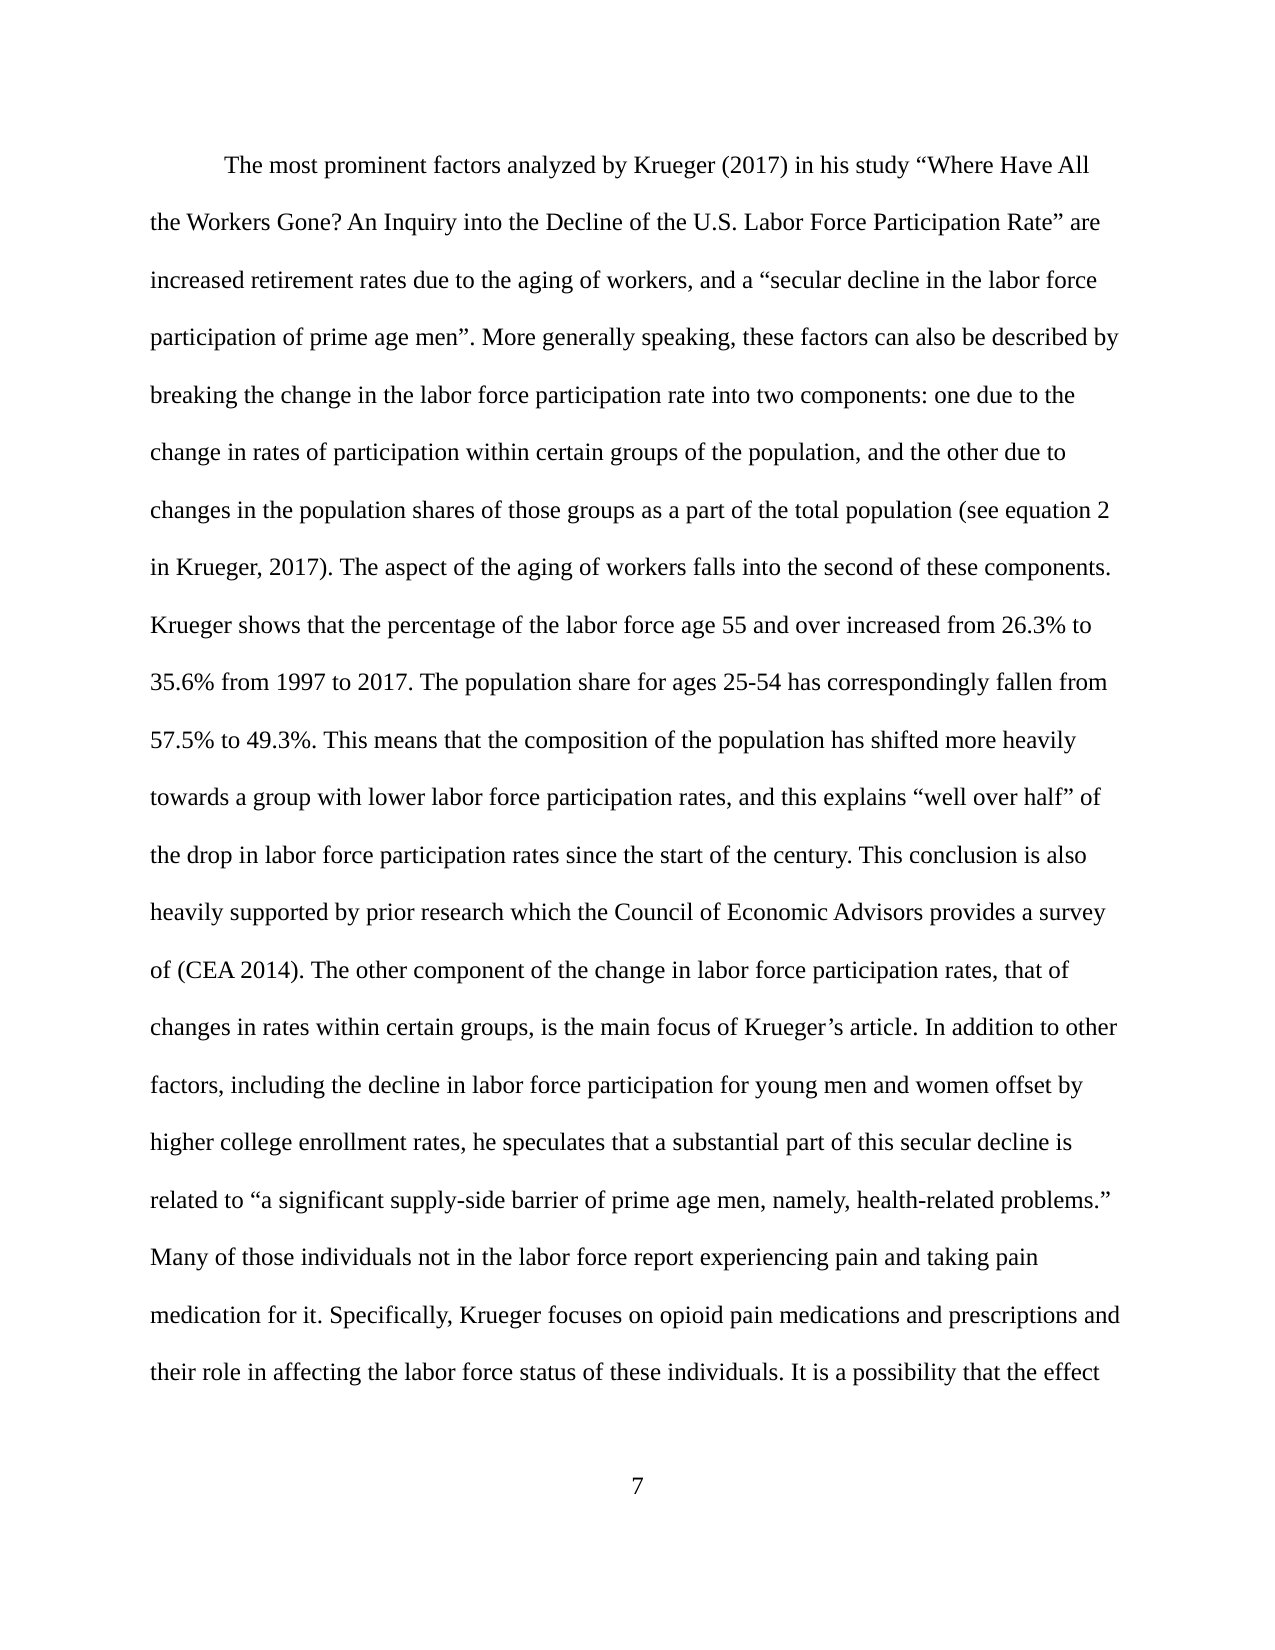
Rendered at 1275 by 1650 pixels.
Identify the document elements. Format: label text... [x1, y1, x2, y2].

text The most prominent factors analyzed by Krueger (2017) in his study “Where Have All the Workers Gone? An Inquiry into the Decline of the U.S. Labor Force Participation Rate” are increased retirement rates due to the aging of workers, and a “secular decline in the labor force participation of prime age men”. More generally speaking, these factors can also be described by breaking the change in the labor force participation rate into two components: one due to the change in rates of participation within certain groups of the population, and the other due to changes in the population shares of those groups as a part of the total population (see equation 2 in Krueger, 2017). The aspect of the aging of workers falls into the second of these components. Krueger shows that the percentage of the labor force age 55 and over increased from 26.3% to 35.6% from 1997 to 2017. The population share for ages 25-54 has correspondingly fallen from 57.5% to 49.3%. This means that the composition of the population has shifted more heavily towards a group with lower labor force participation rates, and this explains “well over half” of the drop in labor force participation rates since the start of the century. This conclusion is also heavily supported by prior research which the Council of Economic Advisors provides a survey of (CEA 2014). The other component of the change in labor force participation rates, that of changes in rates within certain groups, is the main focus of Krueger’s article. In addition to other factors, including the decline in labor force participation for young men and women offset by higher college enrollment rates, he speculates that a substantial part of this secular decline is related to “a significant supply-side barrier of prime age men, namely, health-related problems.” Many of those individuals not in the labor force report experiencing pain and taking pain medication for it. Specifically, Krueger focuses on opioid pain medications and prescriptions and their role in affecting the labor force status of these individuals. It is a possibility that the effect [150, 150, 1125, 1386]
